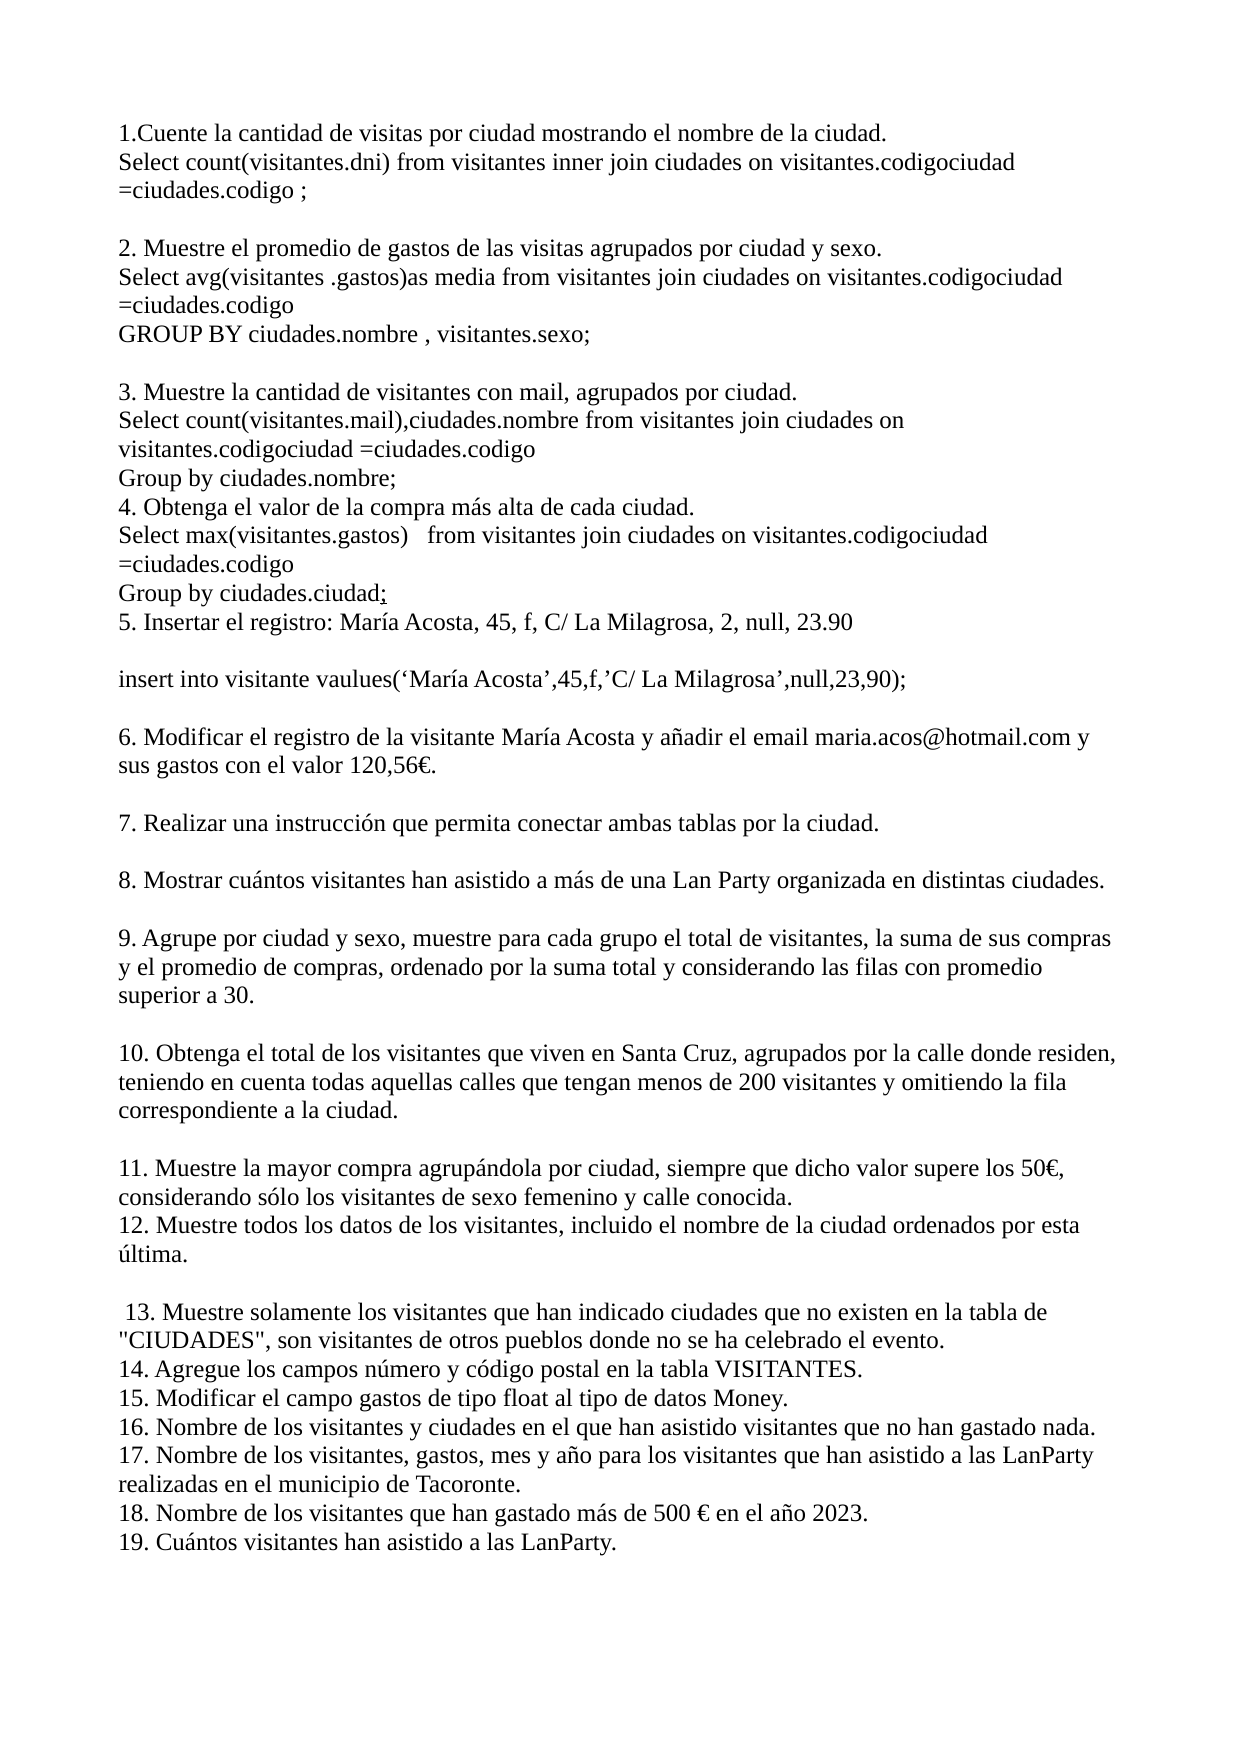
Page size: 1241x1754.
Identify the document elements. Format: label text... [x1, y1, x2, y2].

text GROUP BY ciudades.nombre , visitantes.sexo; [118, 319, 1122, 348]
text 6. Modificar el registro de la visitante María Acosta y añadir el email maria.acos@hotmail.com y sus gastos con el valor 120,56€. [118, 722, 1122, 779]
text 7. Realizar una instrucción que permita conectar ambas tablas por la ciudad. [118, 808, 1122, 837]
text 9. Agrupe por ciudad y sexo, muestre para cada grupo el total de visitantes, la suma de sus compras y el promedio de compras, ordenado por la suma total y considerando las filas con promedio superior a 30. [118, 923, 1122, 1009]
text Select count(visitantes.dni) from visitantes inner join ciudades on visitantes.codigociudad =ciudades.codigo ; [118, 147, 1122, 204]
text 1.Cuente la cantidad de visitas por ciudad mostrando el nombre de la ciudad. [118, 118, 1122, 147]
text 3. Muestre la cantidad de visitantes con mail, agrupados por ciudad. [118, 377, 1122, 406]
text insert into visitante vaulues(‘María Acosta’,45,f,’C/ La Milagrosa’,null,23,90); [118, 664, 1122, 693]
text Select count(visitantes.mail),ciudades.nombre from visitantes join ciudades on visitantes.codigociudad =ciudades.codigo [118, 406, 1122, 463]
text Select avg(visitantes .gastos)as media from visitantes join ciudades on visitantes.codigociudad =ciudades.codigo [118, 262, 1122, 319]
text 18. Nombre de los visitantes que han gastado más de 500 € en el año 2023. [118, 1498, 1122, 1527]
text 19. Cuántos visitantes han asistido a las LanParty. [118, 1527, 1122, 1556]
text 12. Muestre todos los datos de los visitantes, incluido el nombre de la ciudad ordenados por esta última. [118, 1211, 1122, 1268]
text 13. Muestre solamente los visitantes que han indicado ciudades que no existen en la tabla de "CIUDADES", son visitantes de otros pueblos donde no se ha celebrado el evento. [118, 1297, 1122, 1354]
text 16. Nombre de los visitantes y ciudades en el que han asistido visitantes que no han gastado nada. 17. Nombre de los visitantes, gastos, mes y año para los visitantes que han asistido a las LanParty realizadas en el municipio de Tacoronte. [118, 1412, 1122, 1498]
text 10. Obtenga el total de los visitantes que viven en Santa Cruz, agrupados por la calle donde residen, teniendo en cuenta todas aquellas calles que tengan menos de 200 visitantes y omitiendo la fila correspondiente a la ciudad. [118, 1038, 1122, 1124]
text Group by ciudades.nombre; [118, 463, 1122, 492]
text 15. Modificar el campo gastos de tipo float al tipo de datos Money. [118, 1383, 1122, 1412]
text 2. Muestre el promedio de gastos de las visitas agrupados por ciudad y sexo. [118, 233, 1122, 262]
text Group by ciudades.ciudad; [118, 578, 1122, 607]
text 4. Obtenga el valor de la compra más alta de cada ciudad. [118, 492, 1122, 521]
text Select max(visitantes.gastos) from visitantes join ciudades on visitantes.codigociudad =ciudades.codigo [118, 521, 1122, 578]
text 11. Muestre la mayor compra agrupándola por ciudad, siempre que dicho valor supere los 50€, considerando sólo los visitantes de sexo femenino y calle conocida. [118, 1153, 1122, 1211]
text 8. Mostrar cuántos visitantes han asistido a más de una Lan Party organizada en distintas ciudades. [118, 866, 1122, 894]
text 5. Insertar el registro: María Acosta, 45, f, C/ La Milagrosa, 2, null, 23.90 [118, 607, 1122, 636]
text 14. Agregue los campos número y código postal en la tabla VISITANTES. [118, 1354, 1122, 1383]
